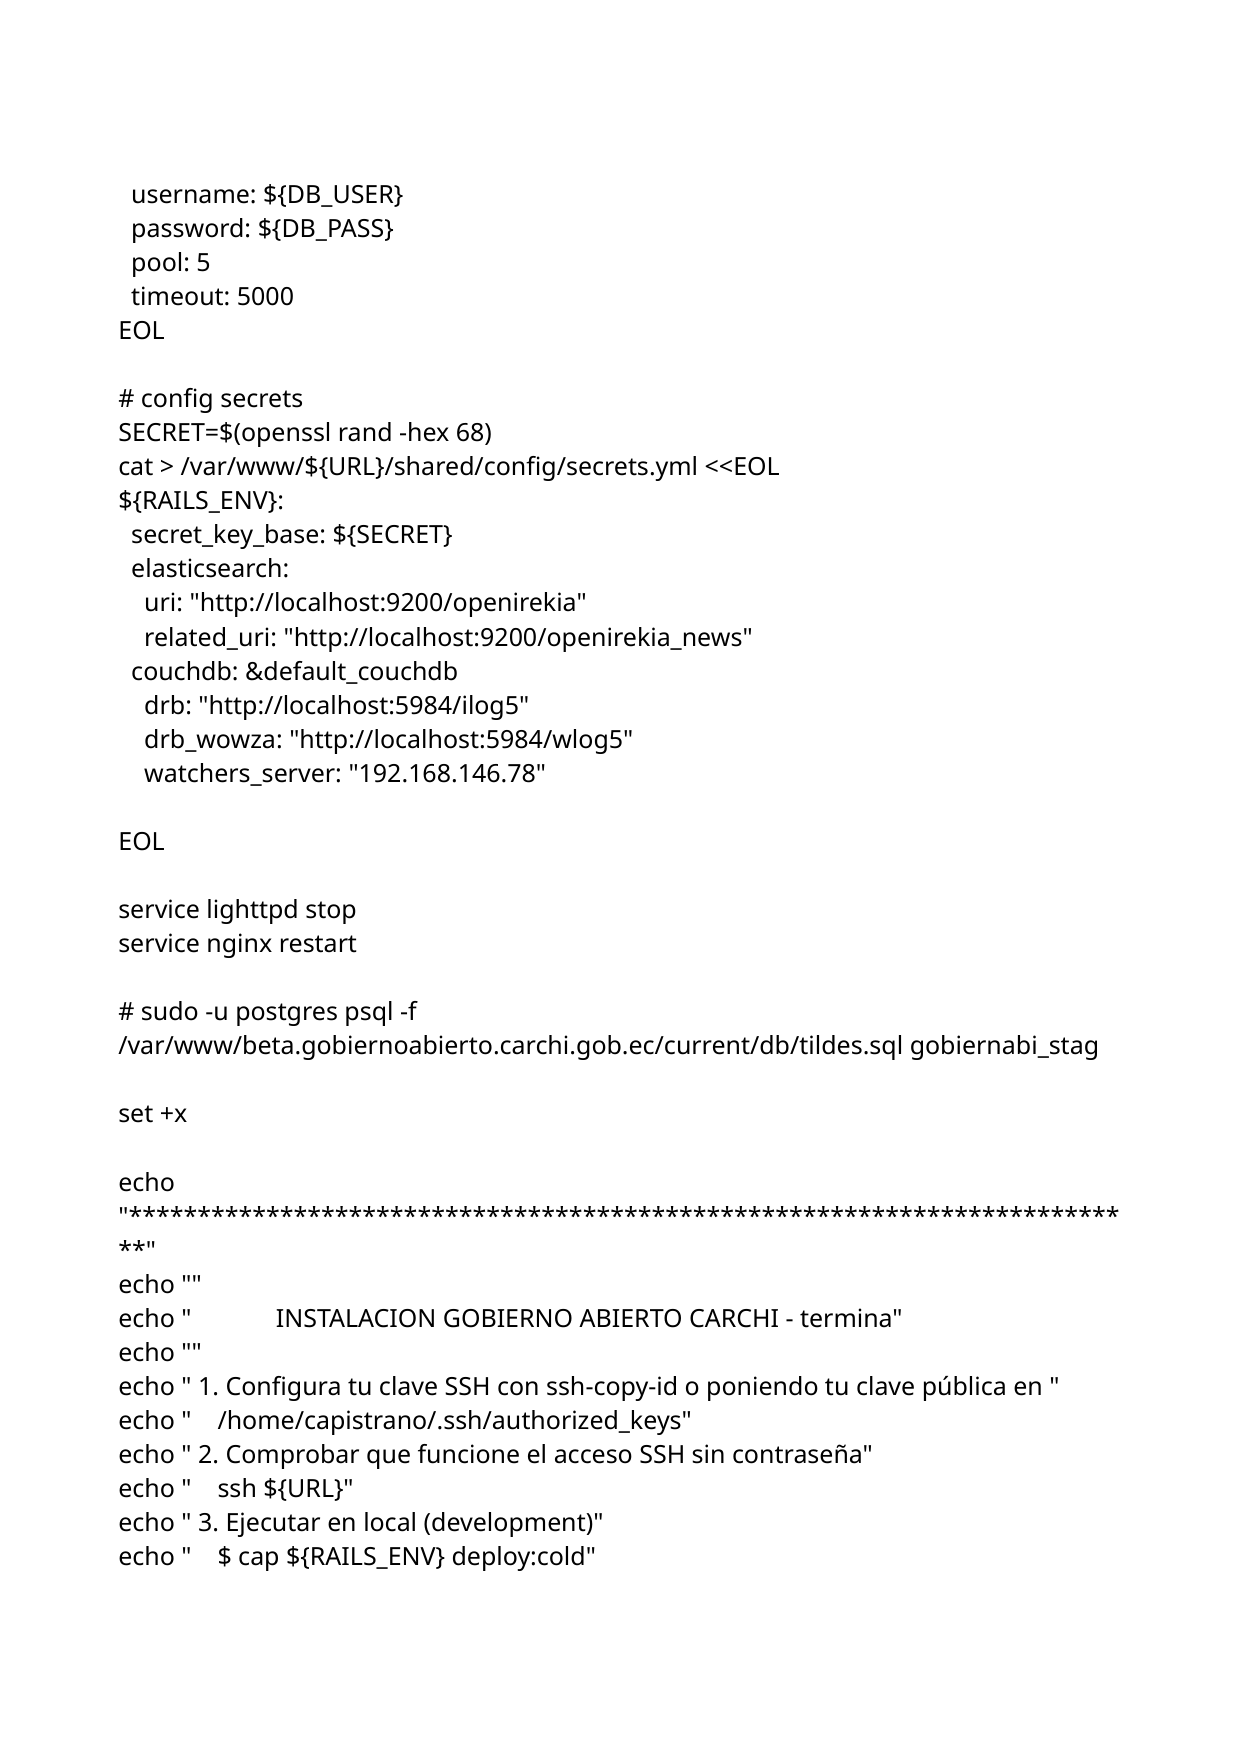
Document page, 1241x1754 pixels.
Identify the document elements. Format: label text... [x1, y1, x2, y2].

text drb: "http://localhost:5984/ilog5" [118, 687, 1122, 721]
text echo "**************************************************************************" [118, 1164, 1122, 1266]
text EOL [118, 823, 1122, 858]
text SECRET=$(openssl rand -hex 68) [118, 415, 1122, 449]
text password: ${DB_PASS} [118, 210, 1122, 244]
text echo " 3. Ejecutar en local (development)" [118, 1505, 1122, 1539]
text # sudo -u postgres psql -f /var/www/beta.gobiernoabierto.carchi.gob.ec/current/db/tildes.sql gobiernabi_stag [118, 994, 1122, 1062]
text couchdb: &default_couchdb [118, 653, 1122, 687]
text timeout: 5000 [118, 278, 1122, 313]
text echo " ssh ${URL}" [118, 1471, 1122, 1505]
text service lighttpd stop [118, 892, 1122, 926]
text # config secrets [118, 381, 1122, 415]
text username: ${DB_USER} [118, 176, 1122, 210]
text secret_key_base: ${SECRET} [118, 517, 1122, 551]
text echo "" [118, 1334, 1122, 1368]
text ${RAILS_ENV}: [118, 483, 1122, 517]
text echo " 2. Comprobar que funcione el acceso SSH sin contraseña" [118, 1437, 1122, 1471]
text related_uri: "http://localhost:9200/openirekia_news" [118, 619, 1122, 653]
text cat > /var/www/${URL}/shared/config/secrets.yml <<EOL [118, 449, 1122, 483]
text echo " $ cap ${RAILS_ENV} deploy:cold" [118, 1539, 1122, 1573]
text watchers_server: "192.168.146.78" [118, 755, 1122, 789]
text echo " 1. Configura tu clave SSH con ssh-copy-id o poniendo tu clave pública en " [118, 1368, 1122, 1403]
text pool: 5 [118, 244, 1122, 278]
text echo "" [118, 1266, 1122, 1300]
text echo " /home/capistrano/.ssh/authorized_keys" [118, 1403, 1122, 1437]
text EOL [118, 313, 1122, 347]
text elasticsearch: [118, 551, 1122, 585]
text service nginx restart [118, 926, 1122, 960]
text echo " INSTALACION GOBIERNO ABIERTO CARCHI - termina" [118, 1300, 1122, 1334]
text set +x [118, 1096, 1122, 1130]
text drb_wowza: "http://localhost:5984/wlog5" [118, 721, 1122, 755]
text uri: "http://localhost:9200/openirekia" [118, 585, 1122, 619]
